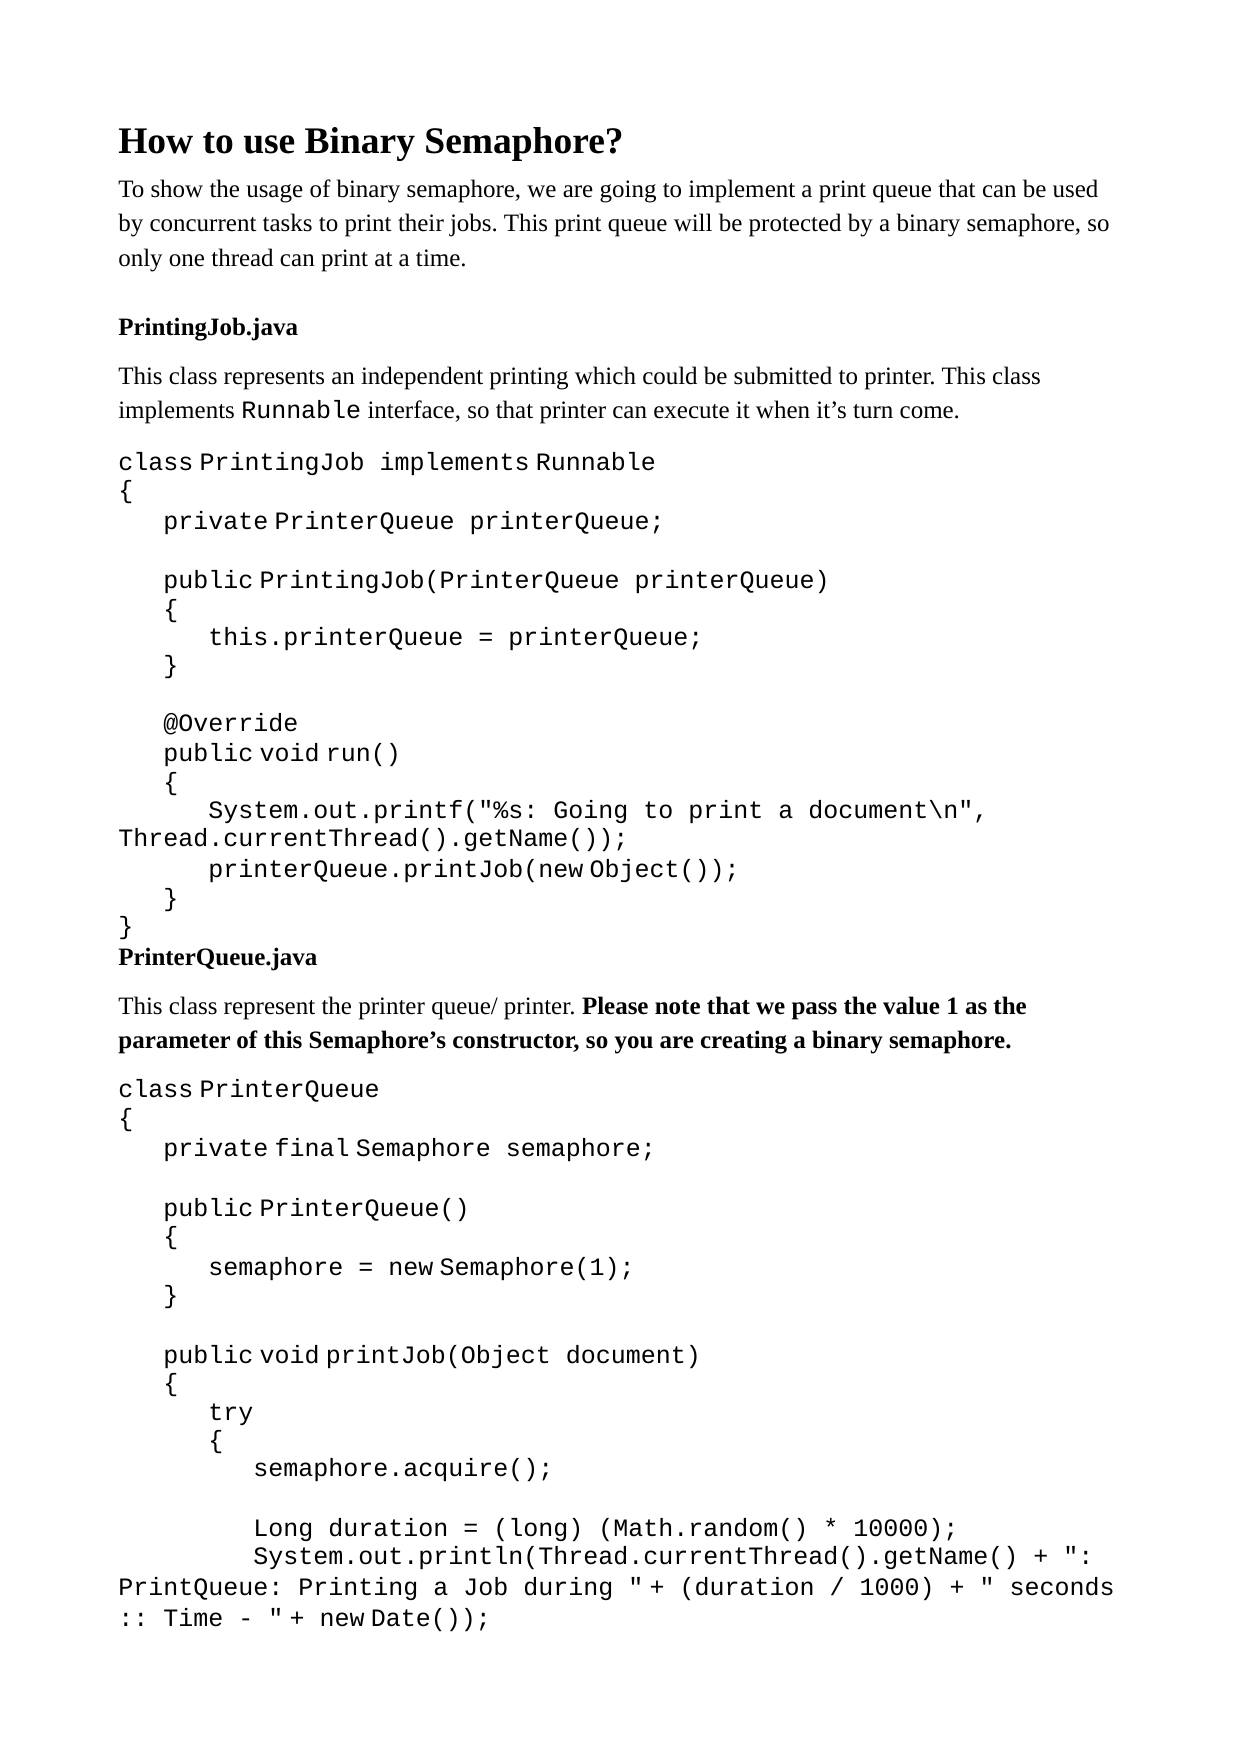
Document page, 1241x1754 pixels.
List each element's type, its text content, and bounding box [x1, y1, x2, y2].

text To show the usage of binary semaphore, we are going to implement a print queue that can be used by concurrent tasks to print their jobs. This print queue will be protected by a binary semaphore, so only one thread can print at a time. PrintingJob.java [118, 174, 1122, 340]
subtitle How to use Binary Semaphore? [118, 118, 1122, 161]
table_header class PrintingJob implements Runnable { private PrinterQueue printerQueue; public PrintingJob(PrinterQueue printerQueue) { this.printerQueue = printerQueue; } @Override public void run() { System.out.printf("%s: Going to print a document\n", Thread.currentThread().getName()); printerQueue.printJob(new Object()); } } [118, 447, 1122, 942]
text This class represent the printer queue/ printer. Please note that we pass the value 1 as the parameter of this Semaphore’s constructor, so you are creating a binary semaphore. [118, 991, 1122, 1054]
table_header class PrinterQueue { private final Semaphore semaphore; public PrinterQueue() { semaphore = new Semaphore(1); } public void printJob(Object document) { try { semaphore.acquire(); Long duration = (long) (Math.random() * 10000); System.out.println(Thread.currentThread().getName() + ": PrintQueue: Printing a Job during " + (duration / 1000) + " seconds :: Time - " + new Date()); [118, 1074, 1122, 1633]
text This class represents an independent printing which could be submitted to printer. This class implements Runnable interface, so that printer can execute it when it’s turn come. [118, 361, 1122, 426]
text PrinterQueue.java [118, 942, 1122, 971]
